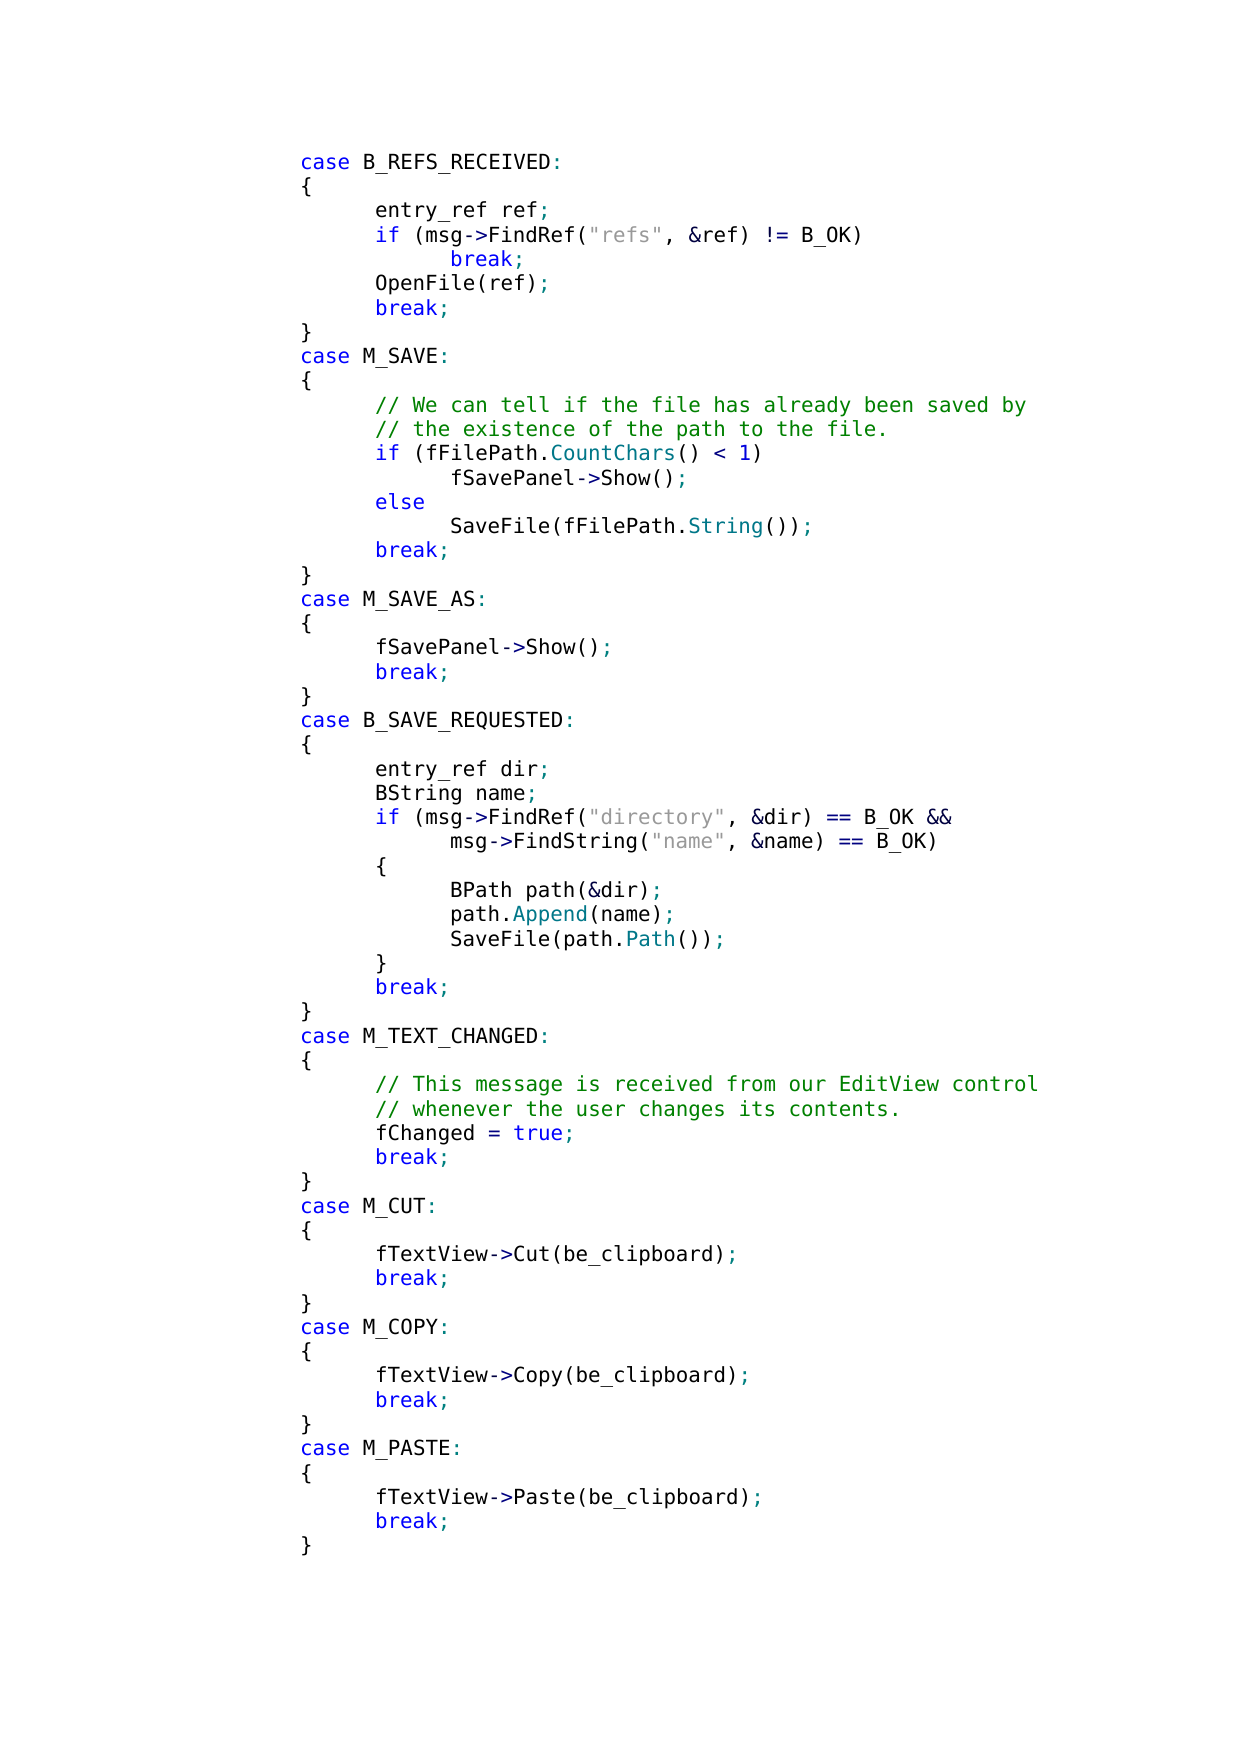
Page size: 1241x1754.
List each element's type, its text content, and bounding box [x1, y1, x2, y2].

text BPath path(&dir); [150, 878, 1090, 902]
text // We can tell if the file has already been saved by [150, 393, 1090, 417]
text } [150, 999, 1090, 1024]
text OpenFile(ref); [150, 271, 1090, 296]
text } [150, 684, 1090, 708]
text { [150, 732, 1090, 757]
text { [150, 368, 1090, 393]
text { [150, 1048, 1090, 1072]
text case M_CUT: [150, 1194, 1090, 1218]
text if (msg->FindRef("directory", &dir) == B_OK && [150, 805, 1090, 829]
text { [150, 611, 1090, 635]
text break; [150, 660, 1090, 684]
text } [150, 951, 1090, 975]
text case M_TEXT_CHANGED: [150, 1024, 1090, 1048]
text SaveFile(path.Path()); [150, 927, 1090, 951]
text fTextView->Paste(be_clipboard); [150, 1485, 1090, 1509]
text break; [150, 1509, 1090, 1533]
text { [150, 854, 1090, 878]
text entry_ref ref; [150, 198, 1090, 223]
text break; [150, 1388, 1090, 1412]
text fTextView->Cut(be_clipboard); [150, 1242, 1090, 1266]
text break; [150, 1266, 1090, 1291]
text case M_SAVE: [150, 344, 1090, 368]
text break; [150, 538, 1090, 563]
text path.Append(name); [150, 902, 1090, 927]
text { [150, 1218, 1090, 1242]
text case B_REFS_RECEIVED: [150, 150, 1090, 174]
text // This message is received from our EditView control [150, 1072, 1090, 1097]
text } [150, 1291, 1090, 1315]
text { [150, 1339, 1090, 1363]
text case M_PASTE: [150, 1436, 1090, 1461]
text { [150, 174, 1090, 198]
text if (fFilePath.CountChars() < 1) [150, 441, 1090, 466]
text fTextView->Copy(be_clipboard); [150, 1363, 1090, 1388]
text } [150, 1533, 1090, 1558]
text } [150, 320, 1090, 344]
text fChanged = true; [150, 1121, 1090, 1145]
text case M_COPY: [150, 1315, 1090, 1339]
text BString name; [150, 781, 1090, 805]
text fSavePanel->Show(); [150, 635, 1090, 660]
text SaveFile(fFilePath.String()); [150, 514, 1090, 538]
text break; [150, 1145, 1090, 1169]
text // whenever the user changes its contents. [150, 1097, 1090, 1121]
text case M_SAVE_AS: [150, 587, 1090, 611]
text break; [150, 247, 1090, 271]
text // the existence of the path to the file. [150, 417, 1090, 441]
text break; [150, 975, 1090, 999]
text } [150, 563, 1090, 587]
text else [150, 490, 1090, 514]
text msg->FindString("name", &name) == B_OK) [150, 829, 1090, 854]
text } [150, 1169, 1090, 1194]
text case B_SAVE_REQUESTED: [150, 708, 1090, 732]
text fSavePanel->Show(); [150, 466, 1090, 490]
text break; [150, 296, 1090, 320]
text if (msg->FindRef("refs", &ref) != B_OK) [150, 223, 1090, 247]
text { [150, 1461, 1090, 1485]
text entry_ref dir; [150, 757, 1090, 781]
text } [150, 1412, 1090, 1436]
